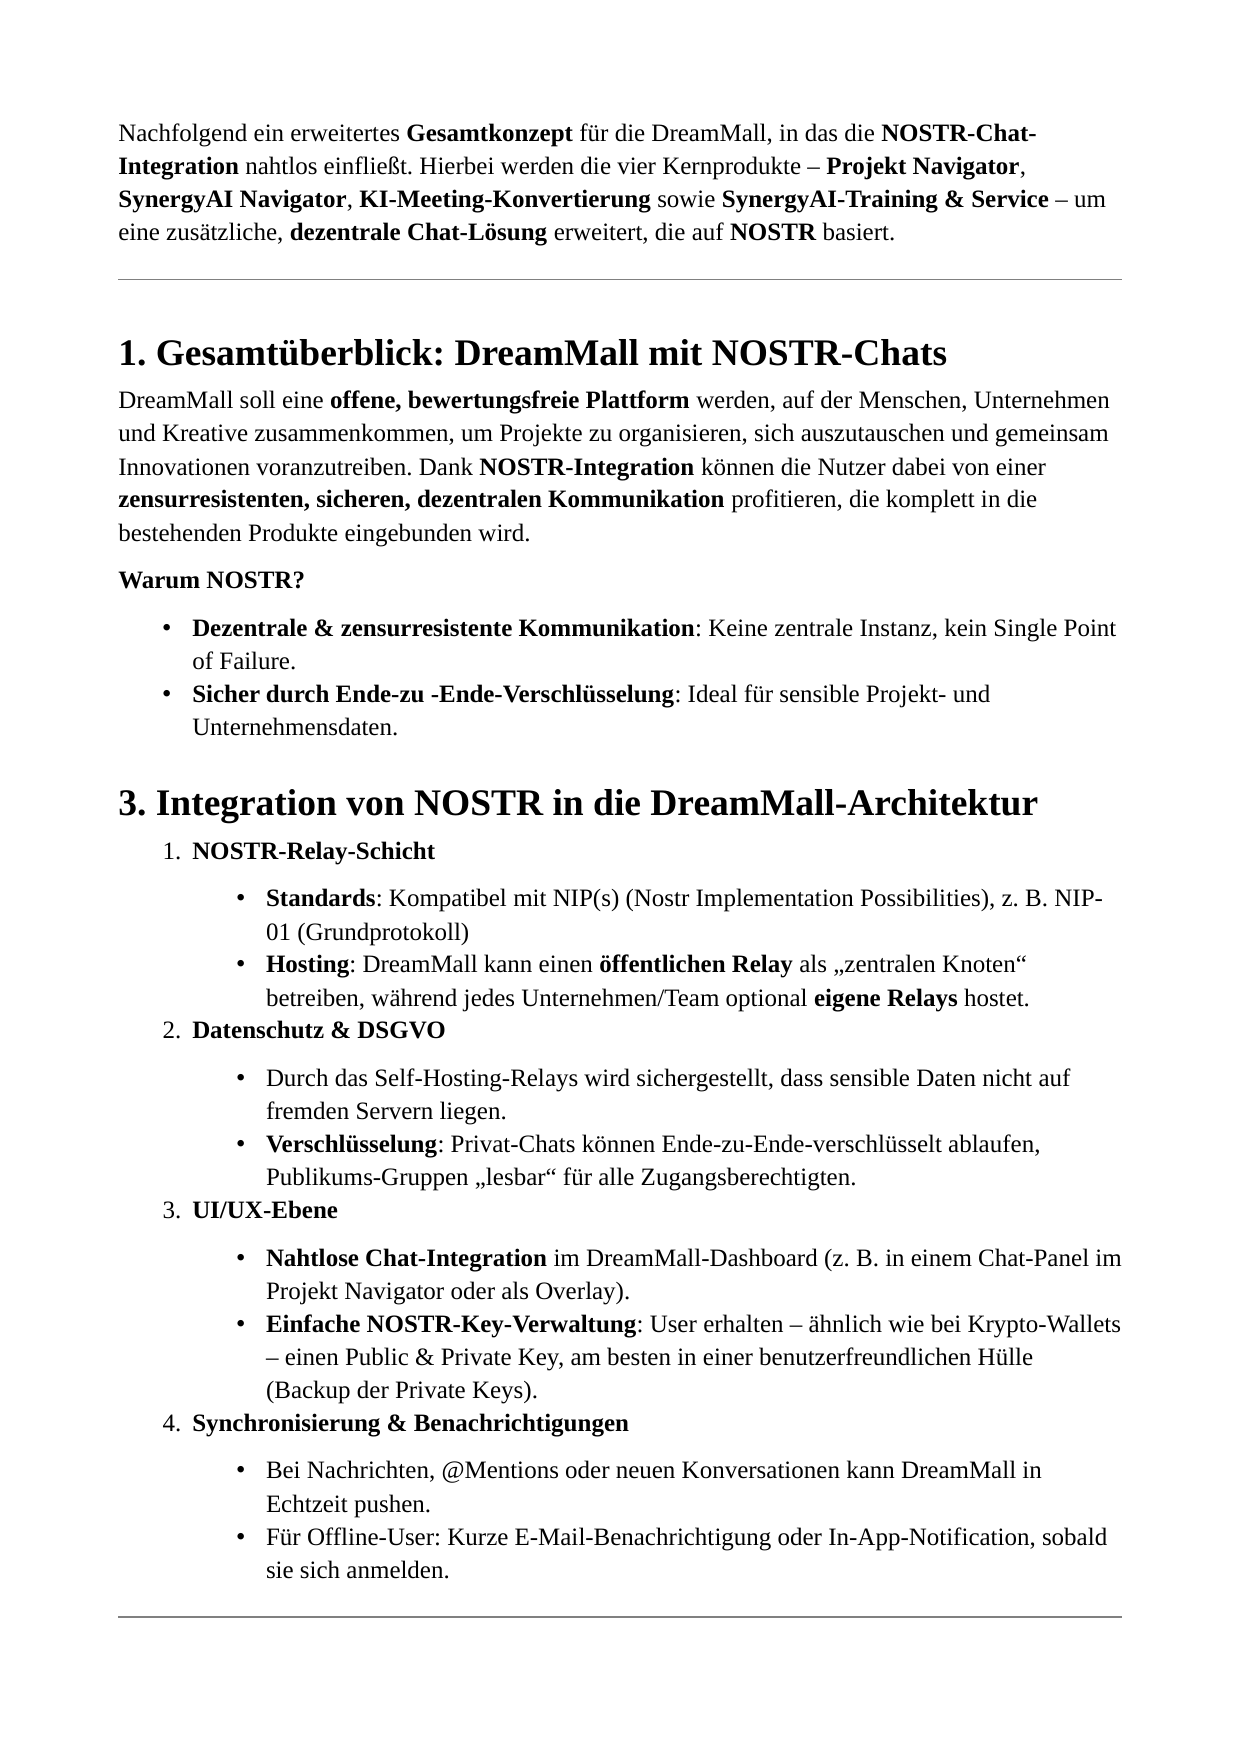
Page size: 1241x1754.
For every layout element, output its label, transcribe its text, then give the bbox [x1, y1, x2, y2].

list Verschlüsselung: Privat-Chats können Ende-zu-Ende-verschlüsselt ablaufen, Publikums-Gruppen „lesbar“ für alle Zugangsberechtigten. [236, 1129, 1122, 1191]
text DreamMall soll eine offene, bewertungsfreie Plattform werden, auf der Menschen, Unternehmen und Kreative zusammenkommen, um Projekte zu organisieren, sich auszutauschen und gemeinsam Innovationen voranzutreiben. Dank NOSTR-Integration können die Nutzer dabei von einer zensurresistenten, sicheren, dezentralen Kommunikation profitieren, die komplett in die bestehenden Produkte eingebunden wird. [118, 386, 1122, 546]
subtitle 1. Gesamtüberblick: DreamMall mit NOSTR-Chats [118, 330, 1122, 373]
text Nachfolgend ein erweitertes Gesamtkonzept für die DreamMall, in das die NOSTR-Chat-Integration nahtlos einfließt. Hierbei werden die vier Kernprodukte – Projekt Navigator, SynergyAI Navigator, KI-Meeting-Konvertierung sowie SynergyAI-Training & Service – um eine zusätzliche, dezentrale Chat-Lösung erweitert, die auf NOSTR basiert. [118, 118, 1122, 246]
list UI/UX-Ebene [162, 1195, 1122, 1224]
list Für Offline-User: Kurze E-Mail-Benachrichtigung oder In-App-Notification, sobald sie sich anmelden. [236, 1522, 1122, 1583]
list Datenschutz & DSGVO [162, 1016, 1122, 1044]
list Bei Nachrichten, @Mentions oder neuen Konversationen kann DreamMall in Echtzeit pushen. [236, 1456, 1122, 1517]
list Durch das Self-Hosting-Relays wird sichergestellt, dass sensible Daten nicht auf fremden Servern liegen. [236, 1063, 1122, 1125]
list Einfache NOSTR-Key-Verwaltung: User erhalten – ähnlich wie bei Krypto-Wallets – einen Public & Private Key, am besten in einer benutzerfreundlichen Hülle (Backup der Private Keys). [236, 1309, 1122, 1404]
list Standards: Kompatibel mit NIP(s) (Nostr Implementation Possibilities), z. B. NIP-01 (Grundprotokoll) [236, 883, 1122, 945]
list Hosting: DreamMall kann einen öffentlichen Relay als „zentralen Knoten“ betreiben, während jedes Unternehmen/Team optional eigene Relays hostet. [236, 949, 1122, 1011]
list NOSTR-Relay-Schicht [162, 836, 1122, 865]
text Warum NOSTR? [118, 565, 1122, 594]
list Synchronisierung & Benachrichtigungen [162, 1408, 1122, 1437]
list Dezentrale & zensurresistente Kommunikation: Keine zentrale Instanz, kein Single Point of Failure. [162, 613, 1122, 674]
list Sicher durch Ende-zu -Ende-Verschlüsselung: Ideal für sensible Projekt- und Unternehmensdaten. [162, 679, 1122, 741]
subtitle 3. Integration von NOSTR in die DreamMall-Architektur [118, 780, 1122, 823]
list Nahtlose Chat-Integration im DreamMall-Dashboard (z. B. in einem Chat-Panel im Projekt Navigator oder als Overlay). [236, 1243, 1122, 1305]
